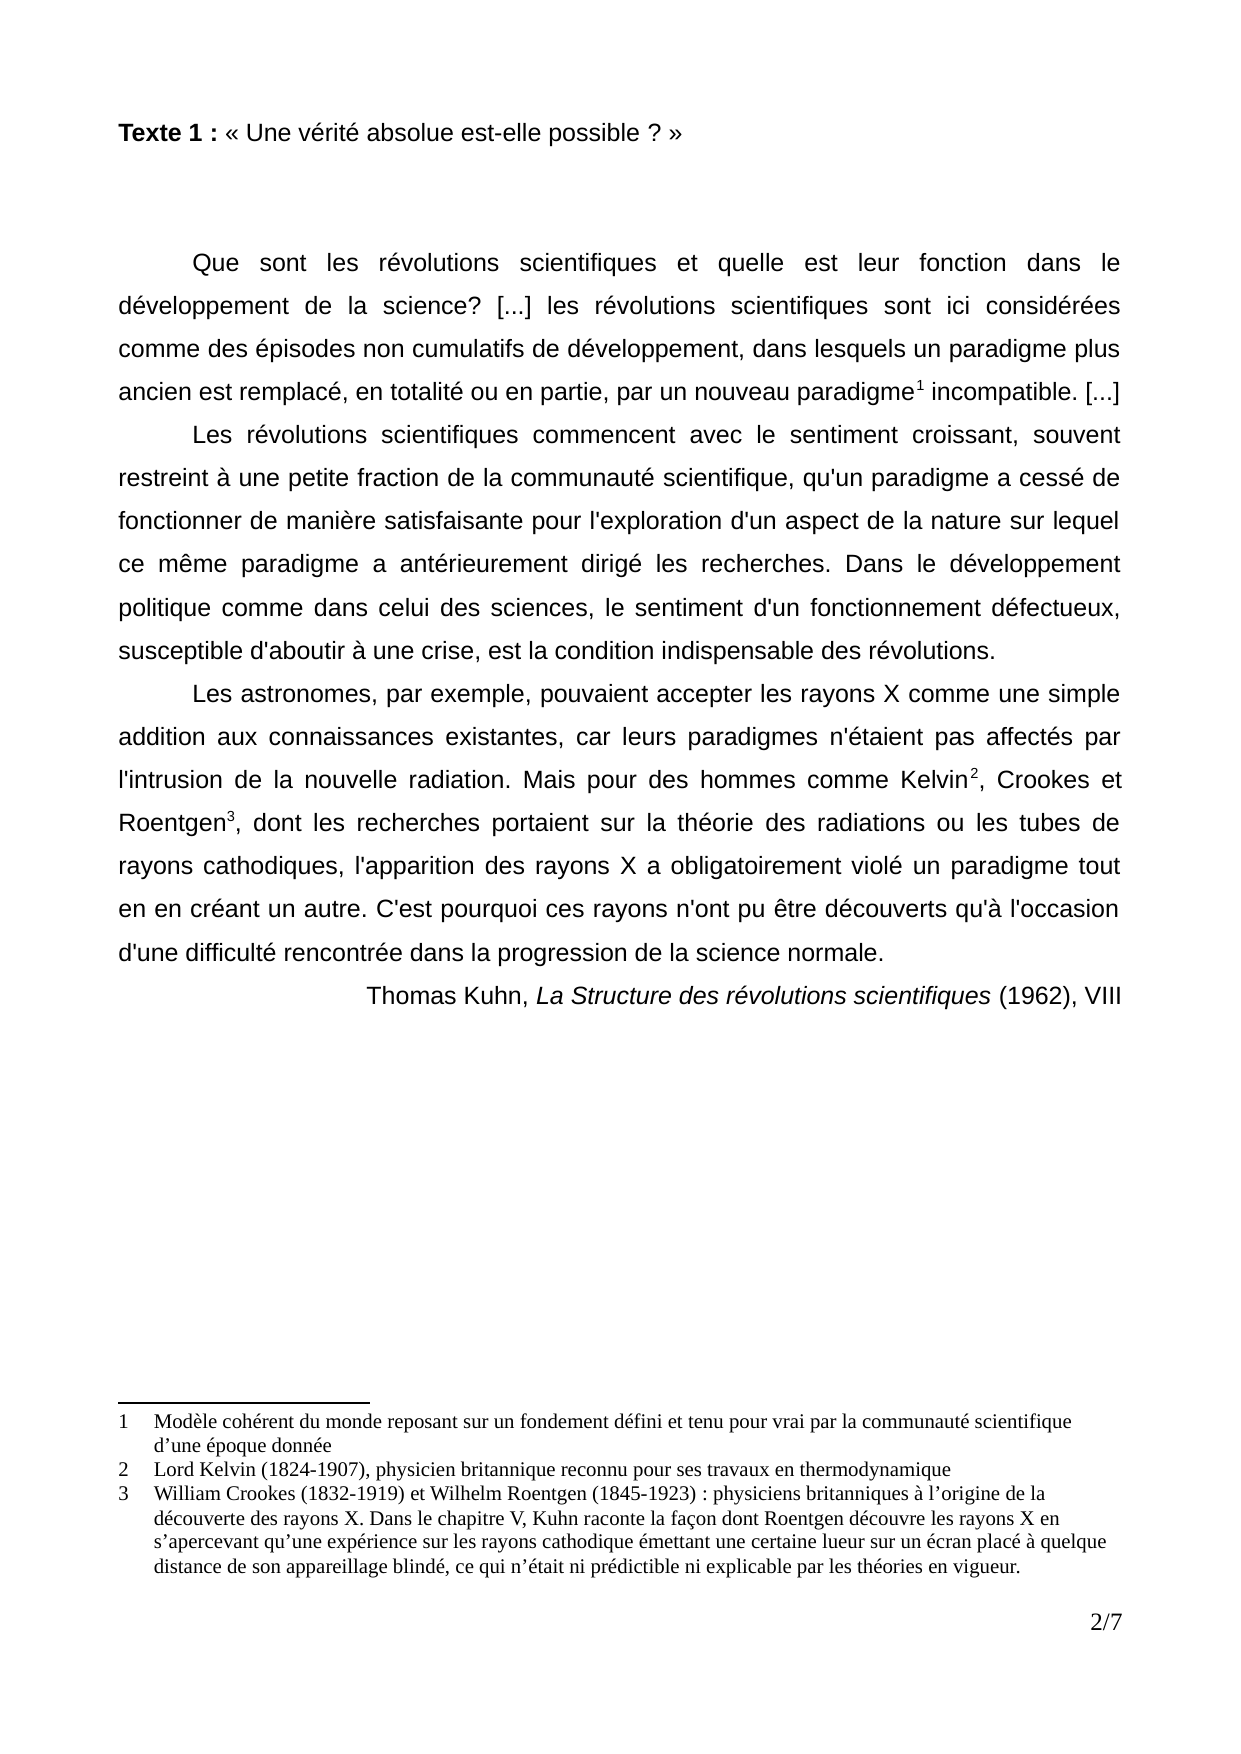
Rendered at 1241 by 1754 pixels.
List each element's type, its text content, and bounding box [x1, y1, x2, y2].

text Que sont les révolutions scientifiques et quelle est leur fonction dans le développement de la science? [...] les révolutions scientifiques sont ici considérées comme des épisodes non cumulatifs de développement, dans lesquels un paradigme plus ancien est remplacé, en totalité ou en partie, par un nouveau paradigme incompatible. [...] [118, 247, 1122, 406]
text William Crookes (1832-1919) et Wilhelm Roentgen (1845-1923) : physiciens britanniques à l’origine de la découverte des rayons X. Dans le chapitre V, Kuhn raconte la façon dont Roentgen découvre les rayons X en s’apercevant qu’une expérience sur les rayons cathodique émettant une certaine lueur sur un écran placé à quelque distance de son appareillage blindé, ce qui n’était ni prédictible ni explicable par les théories en vigueur. [118, 1481, 1122, 1578]
text Modèle cohérent du monde reposant sur un fondement défini et tenu pour vrai par la communauté scientifique d’une époque donnée [118, 1409, 1122, 1457]
text Thomas Kuhn, La Structure des révolutions scientifiques (1962), VIII [118, 981, 1122, 1009]
text Les astronomes, par exemple, pouvaient accepter les rayons X comme une simple addition aux connaissances existantes, car leurs paradigmes n'étaient pas affectés par l'intrusion de la nouvelle radiation. Mais pour des hommes comme Kelvin, Crookes et Roentgen, dont les recherches portaient sur la théorie des radiations ou les tubes de rayons cathodiques, l'apparition des rayons X a obligatoirement violé un paradigme tout en en créant un autre. C'est pourquoi ces rayons n'ont pu être découverts qu'à l'occasion d'une difficulté rencontrée dans la progression de la science normale. [118, 679, 1122, 966]
text Lord Kelvin (1824-1907), physicien britannique reconnu pour ses travaux en thermodynamique [118, 1457, 1122, 1481]
text Texte 1 : « Une vérité absolue est-elle possible ? » [118, 118, 1122, 147]
text Les révolutions scientifiques commencent avec le sentiment croissant, souvent restreint à une petite fraction de la communauté scientifique, qu'un paradigme a cessé de fonctionner de manière satisfaisante pour l'exploration d'un aspect de la nature sur lequel ce même paradigme a antérieurement dirigé les recherches. Dans le développement politique comme dans celui des sciences, le sentiment d'un fonctionnement défectueux, susceptible d'aboutir à une crise, est la condition indispensable des révolutions. [118, 420, 1122, 664]
